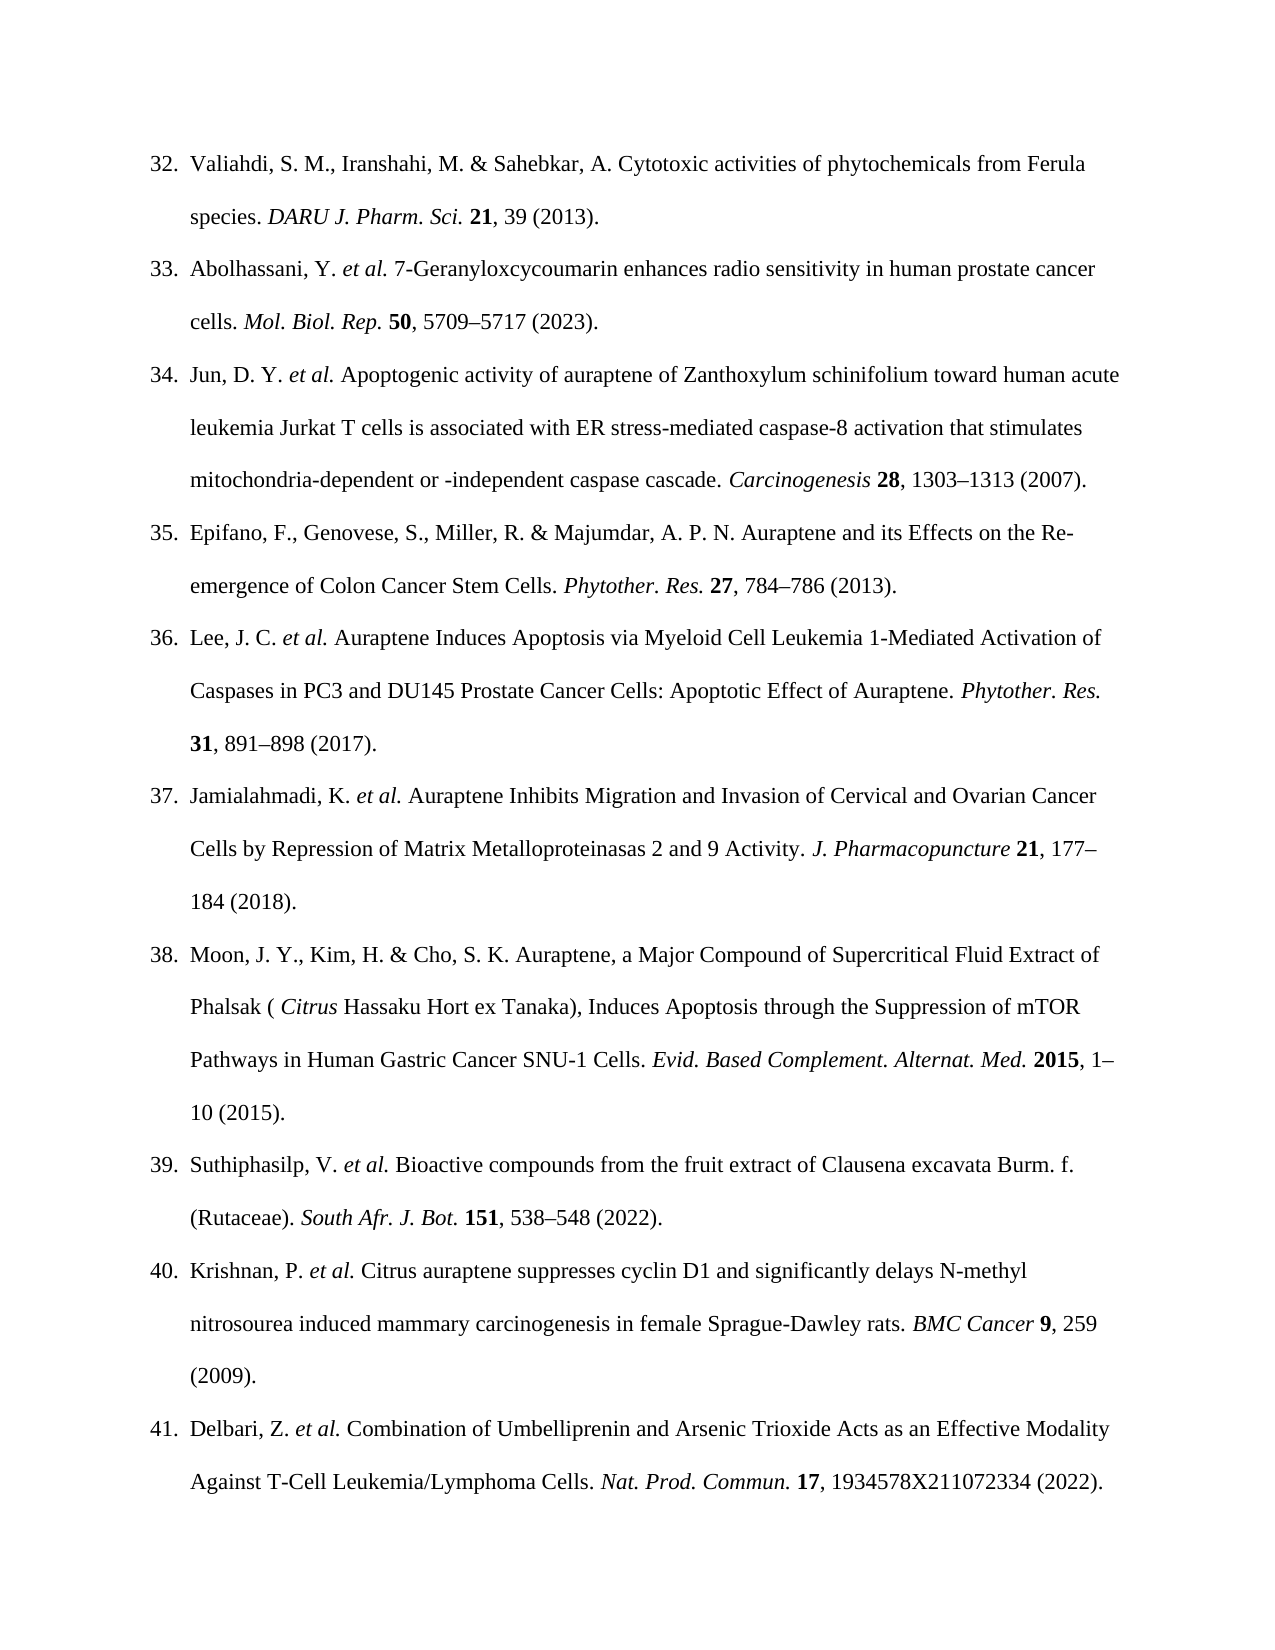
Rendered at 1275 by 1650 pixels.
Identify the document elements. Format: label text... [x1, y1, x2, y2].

text 33. Abolhassani, Y. et al. 7-Geranyloxcycoumarin enhances radio sensitivity in human prostate cancer cells. Mol. Biol. Rep. 50, 5709–5717 (2023). [150, 255, 1125, 334]
text 37. Jamialahmadi, K. et al. Auraptene Inhibits Migration and Invasion of Cervical and Ovarian Cancer Cells by Repression of Matrix Metalloproteinasas 2 and 9 Activity. J. Pharmacopuncture 21, 177–184 (2018). [150, 782, 1125, 914]
text 39. Suthiphasilp, V. et al. Bioactive compounds from the fruit extract of Clausena excavata Burm. f. (Rutaceae). South Afr. J. Bot. 151, 538–548 (2022). [150, 1151, 1125, 1231]
text 35. Epifano, F., Genovese, S., Miller, R. & Majumdar, A. P. N. Auraptene and its Effects on the Re‐emergence of Colon Cancer Stem Cells. Phytother. Res. 27, 784–786 (2013). [150, 519, 1125, 598]
text 36. Lee, J. C. et al. Auraptene Induces Apoptosis via Myeloid Cell Leukemia 1-Mediated Activation of Caspases in PC3 and DU145 Prostate Cancer Cells: Apoptotic Effect of Auraptene. Phytother. Res. 31, 891–898 (2017). [150, 624, 1125, 756]
text 34. Jun, D. Y. et al. Apoptogenic activity of auraptene of Zanthoxylum schinifolium toward human acute leukemia Jurkat T cells is associated with ER stress-mediated caspase-8 activation that stimulates mitochondria-dependent or -independent caspase cascade. Carcinogenesis 28, 1303–1313 (2007). [150, 361, 1125, 493]
text 32. Valiahdi, S. M., Iranshahi, M. & Sahebkar, A. Cytotoxic activities of phytochemicals from Ferula species. DARU J. Pharm. Sci. 21, 39 (2013). [150, 150, 1125, 229]
text 40. Krishnan, P. et al. Citrus auraptene suppresses cyclin D1 and significantly delays N-methyl nitrosourea induced mammary carcinogenesis in female Sprague-Dawley rats. BMC Cancer 9, 259 (2009). [150, 1257, 1125, 1389]
text 38. Moon, J. Y., Kim, H. & Cho, S. K. Auraptene, a Major Compound of Supercritical Fluid Extract of Phalsak ( Citrus Hassaku Hort ex Tanaka), Induces Apoptosis through the Suppression of mTOR Pathways in Human Gastric Cancer SNU-1 Cells. Evid. Based Complement. Alternat. Med. 2015, 1–10 (2015). [150, 941, 1125, 1125]
text 41. Delbari, Z. et al. Combination of Umbelliprenin and Arsenic Trioxide Acts as an Effective Modality Against T-Cell Leukemia/Lymphoma Cells. Nat. Prod. Commun. 17, 1934578X211072334 (2022). [150, 1415, 1125, 1494]
